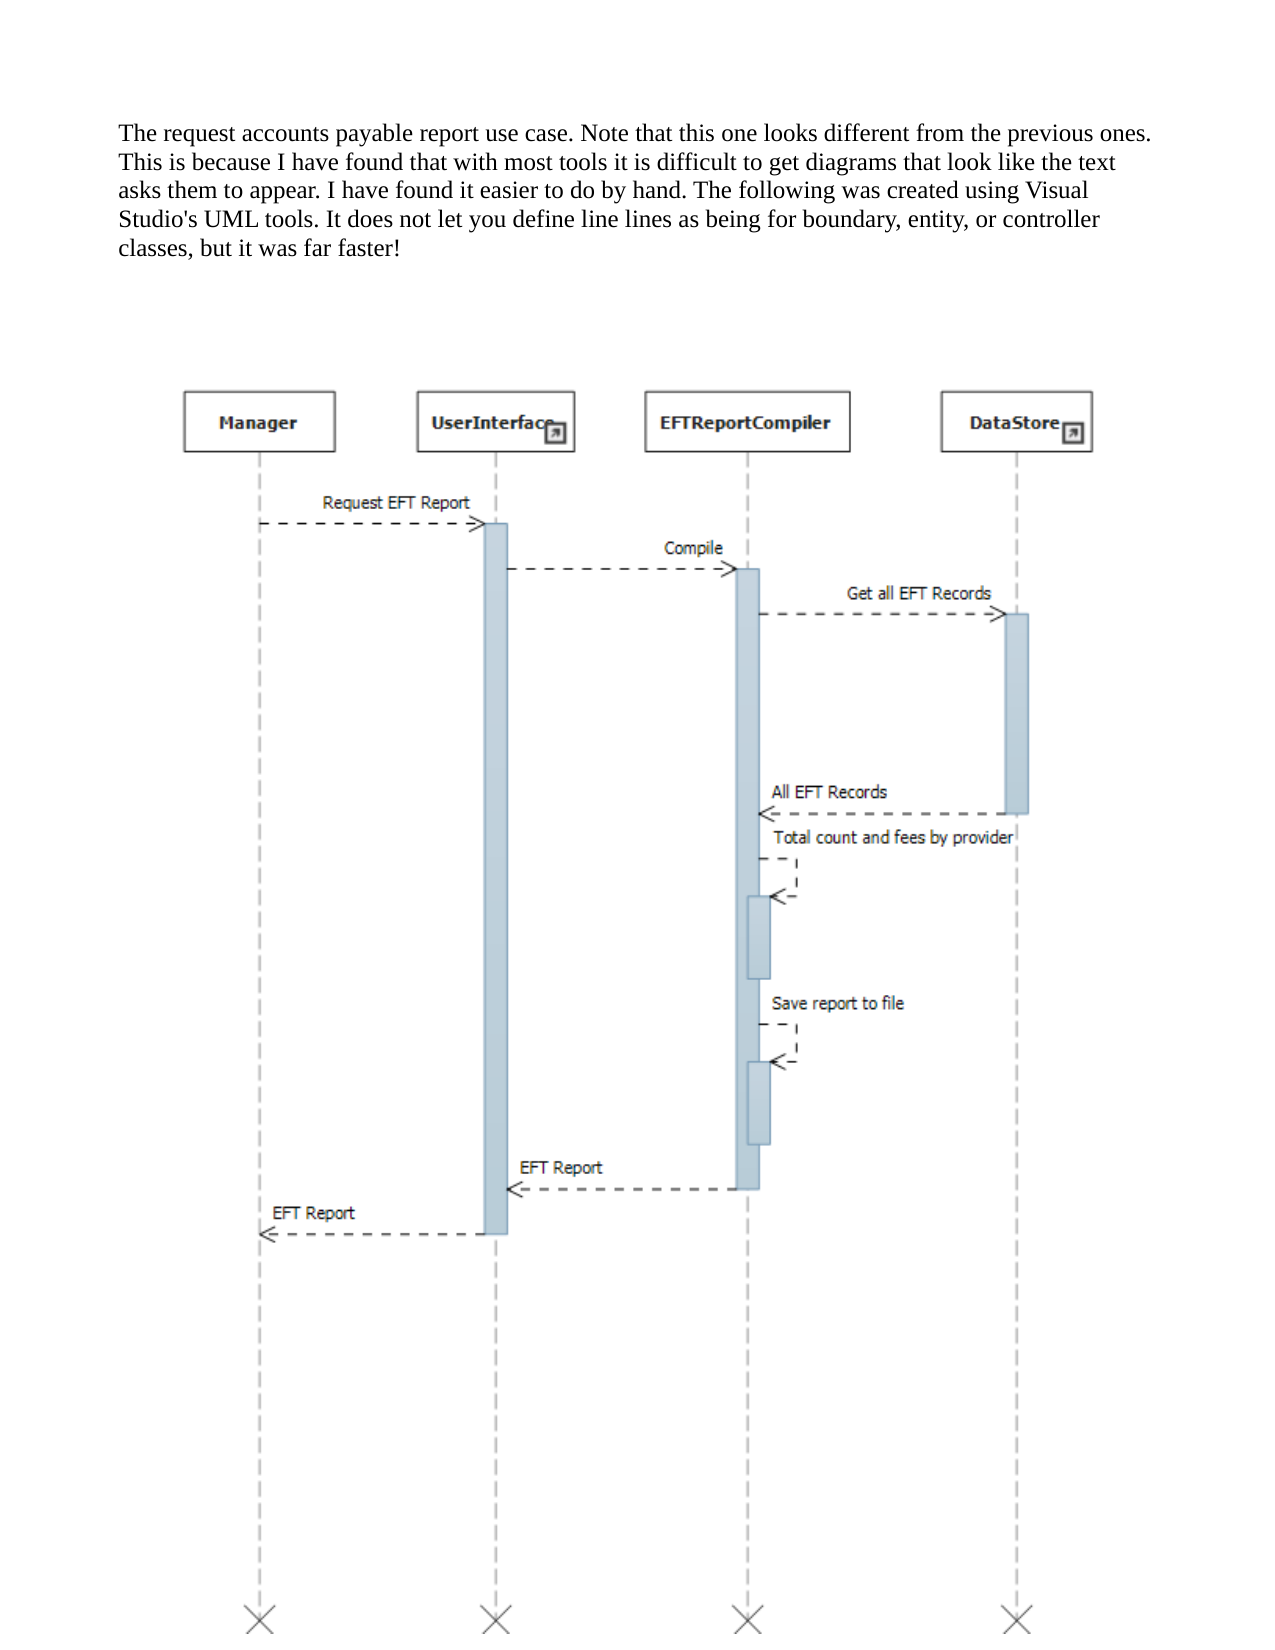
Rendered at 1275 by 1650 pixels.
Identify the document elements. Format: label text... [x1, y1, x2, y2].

text The request accounts payable report use case. Note that this one looks different from the previous ones. This is because I have found that with most tools it is difficult to get diagrams that look like the text asks them to appear. I have found it easier to do by hand. The following was created using Visual Studio's UML tools. It does not let you define line lines as being for boundary, entity, or controller classes, but it was far faster! [118, 118, 1157, 262]
picture [169, 376, 1106, 1634]
